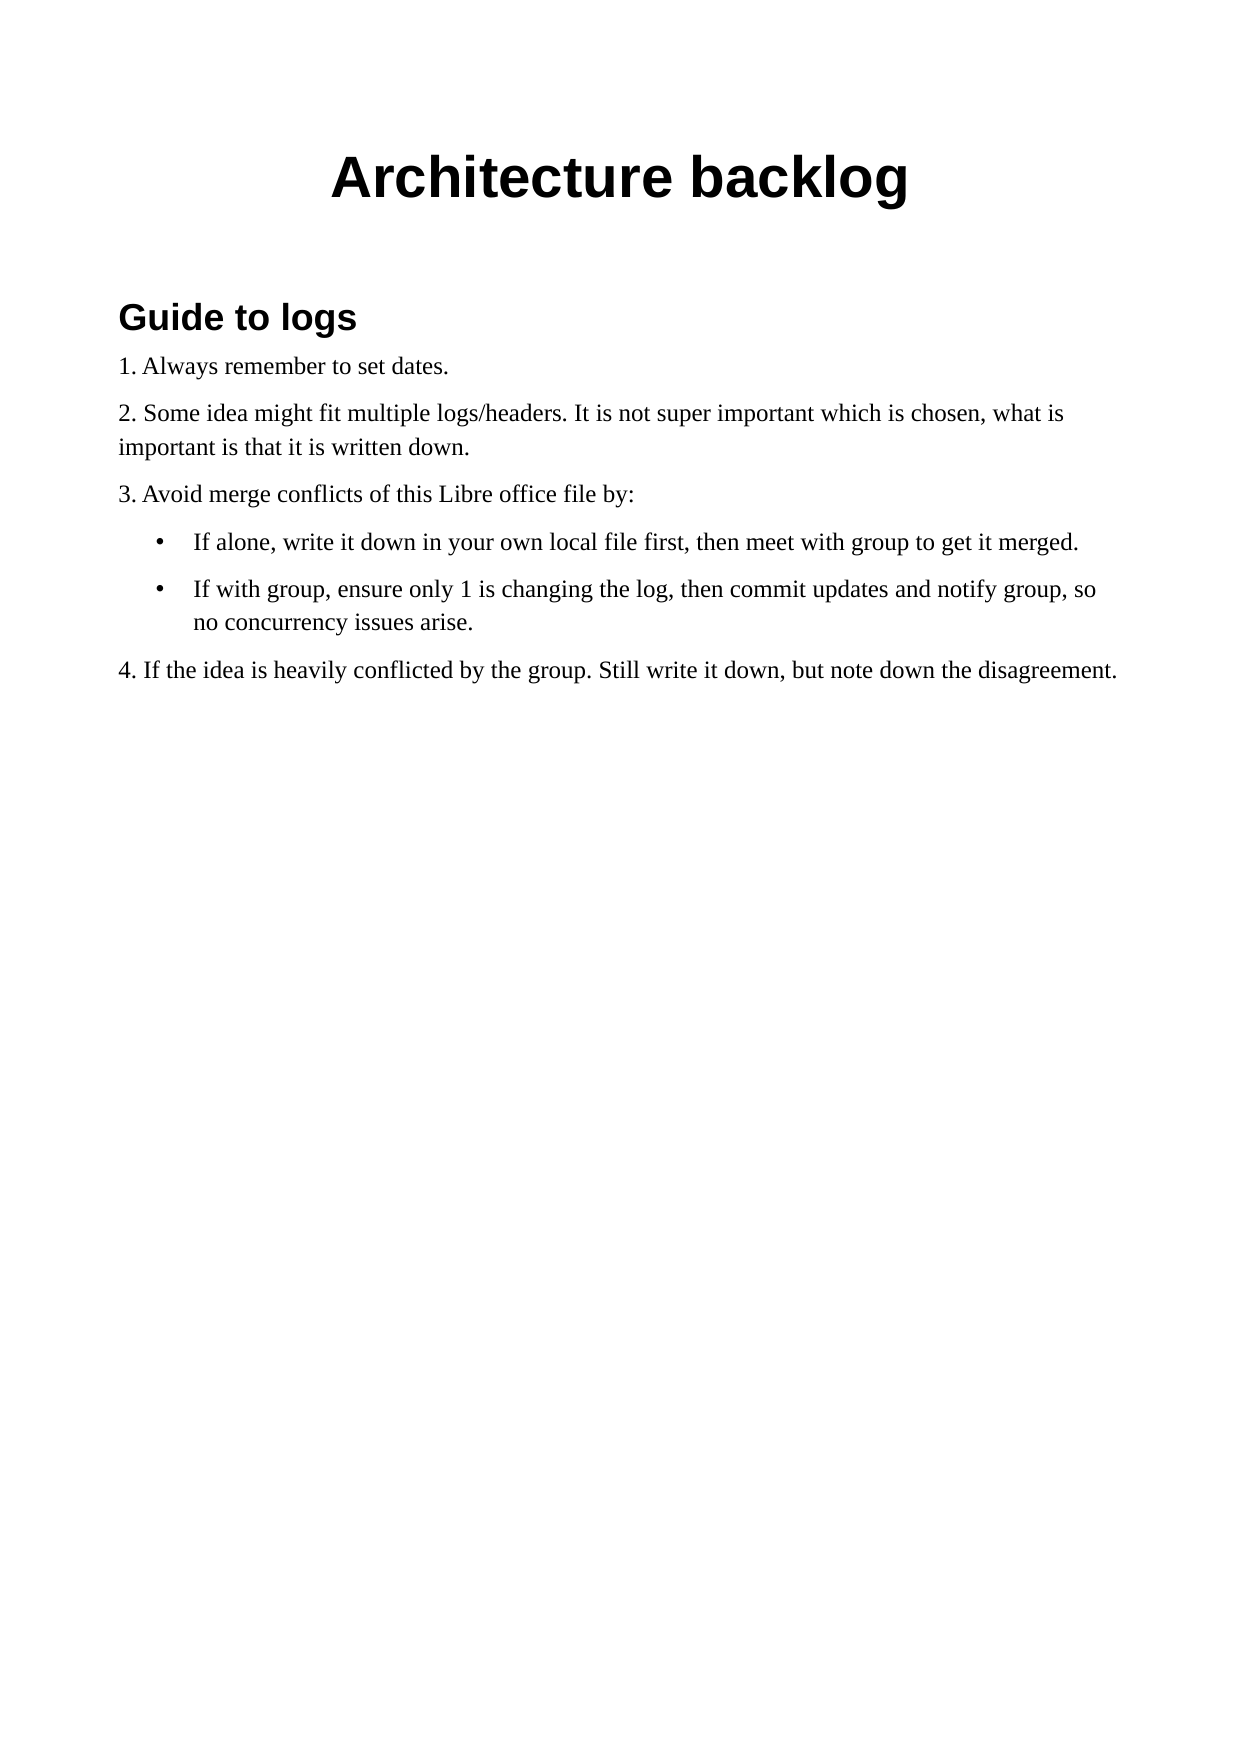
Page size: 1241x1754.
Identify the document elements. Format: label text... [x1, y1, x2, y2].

text 4. If the idea is heavily conflicted by the group. Still write it down, but note down the disagreement. [118, 655, 1122, 684]
text 1. Always remember to set dates. [118, 351, 1122, 380]
subtitle Guide to logs [118, 295, 1122, 338]
text 2. Some idea might fit multiple logs/headers. It is not super important which is chosen, what is important is that it is written down. [118, 398, 1122, 460]
list If with group, ensure only 1 is changing the log, then commit updates and notify group, so no concurrency issues arise. [156, 574, 1122, 636]
title Architecture backlog [118, 143, 1122, 210]
text 3. Avoid merge conflicts of this Libre office file by: [118, 479, 1122, 508]
list If alone, write it down in your own local file first, then meet with group to get it merged. [156, 527, 1122, 556]
